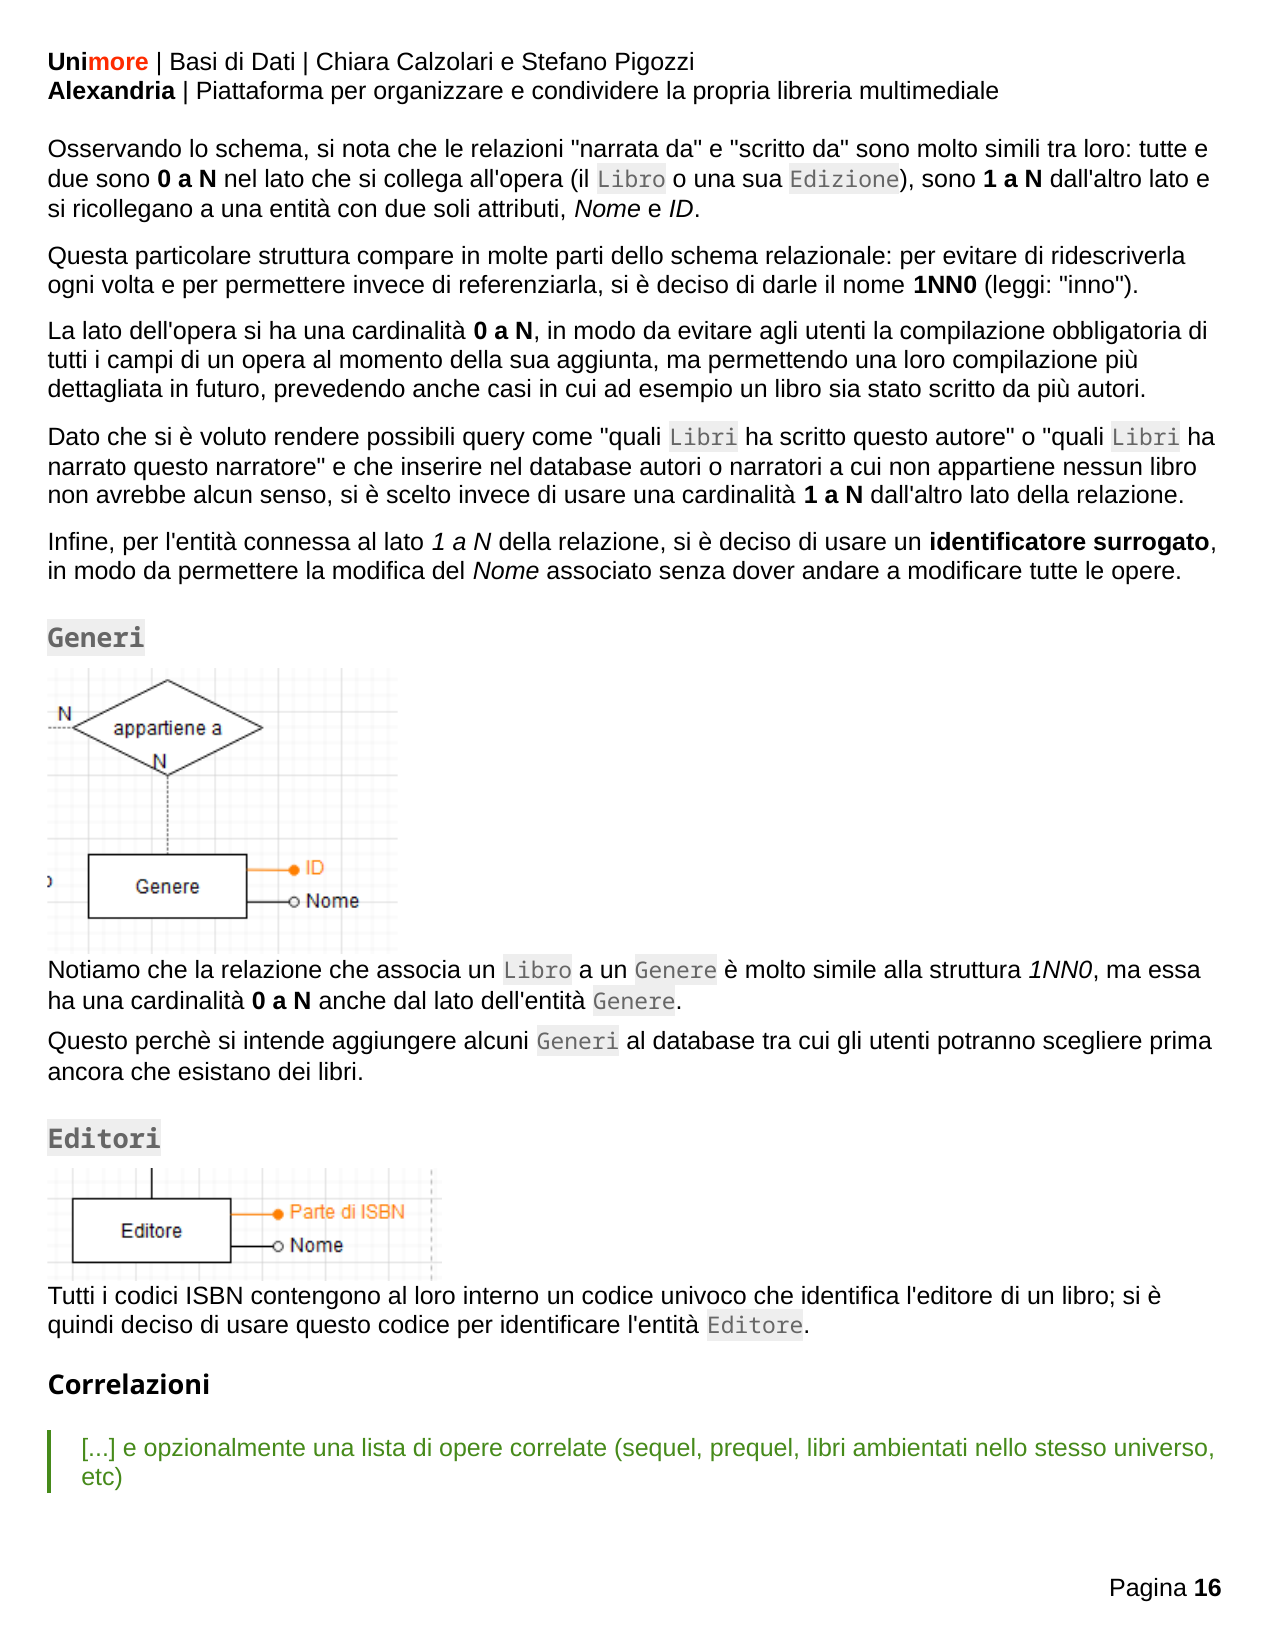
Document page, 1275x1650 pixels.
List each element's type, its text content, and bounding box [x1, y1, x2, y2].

text [...] e opzionalmente una lista di opere correlate (sequel, prequel, libri ambientati nello stesso universo, etc) [51, 1430, 1228, 1493]
text Osservando lo schema, si nota che le relazioni "narrata da" e "scritto da" sono molto simili tra loro: tutte e due sono 0 a N nel lato che si collega all'opera (il Libro o una sua Edizione), sono 1 a N dall'altro lato e si ricollegano a una entità con due soli attributi, Nome e ID. [47, 134, 1228, 223]
subtitle Correlazioni [47, 1366, 1228, 1402]
text Questo perchè si intende aggiungere alcuni Generi al database tra cui gli utenti potranno scegliere prima ancora che esistano dei libri. [47, 1025, 1228, 1085]
subtitle Editori [47, 1119, 1228, 1156]
picture [47, 1168, 442, 1281]
text La lato dell'opera si ha una cardinalità 0 a N, in modo da evitare agli utenti la compilazione obbligatoria di tutti i campi di un opera al momento della sua aggiunta, ma permettendo una loro compilazione più dettagliata in futuro, prevedendo anche casi in cui ad esempio un libro sia stato scritto da più autori. [47, 316, 1228, 403]
text Notiamo che la relazione che associa un Libro a un Genere è molto simile alla struttura 1NN0, ma essa ha una cardinalità 0 a N anche dal lato dell'entità Genere. [47, 954, 1228, 1016]
text Tutti i codici ISBN contengono al loro interno un codice univoco che identifica l'editore di un libro; si è quindi deciso di usare questo codice per identificare l'entità Editore. [47, 1281, 1228, 1341]
text Dato che si è voluto rendere possibili query come "quali Libri ha scritto questo autore" o "quali Libri ha narrato questo narratore" e che inserire nel database autori o narratori a cui non appartiene nessun libro non avrebbe alcun senso, si è scelto invece di usare una cardinalità 1 a N dall'altro lato della relazione. [47, 421, 1228, 509]
text Questa particolare struttura compare in molte parti dello schema relazionale: per evitare di ridescriverla ogni volta e per permettere invece di referenziarla, si è deciso di darle il nome 1NN0 (leggi: "inno"). [47, 241, 1228, 298]
text Infine, per l'entità connessa al lato 1 a N della relazione, si è deciso di usare un identificatore surrogato, in modo da permettere la modifica del Nome associato senza dover andare a modificare tutte le opere. [47, 527, 1228, 585]
subtitle Generi [47, 619, 1228, 656]
picture [47, 668, 398, 954]
